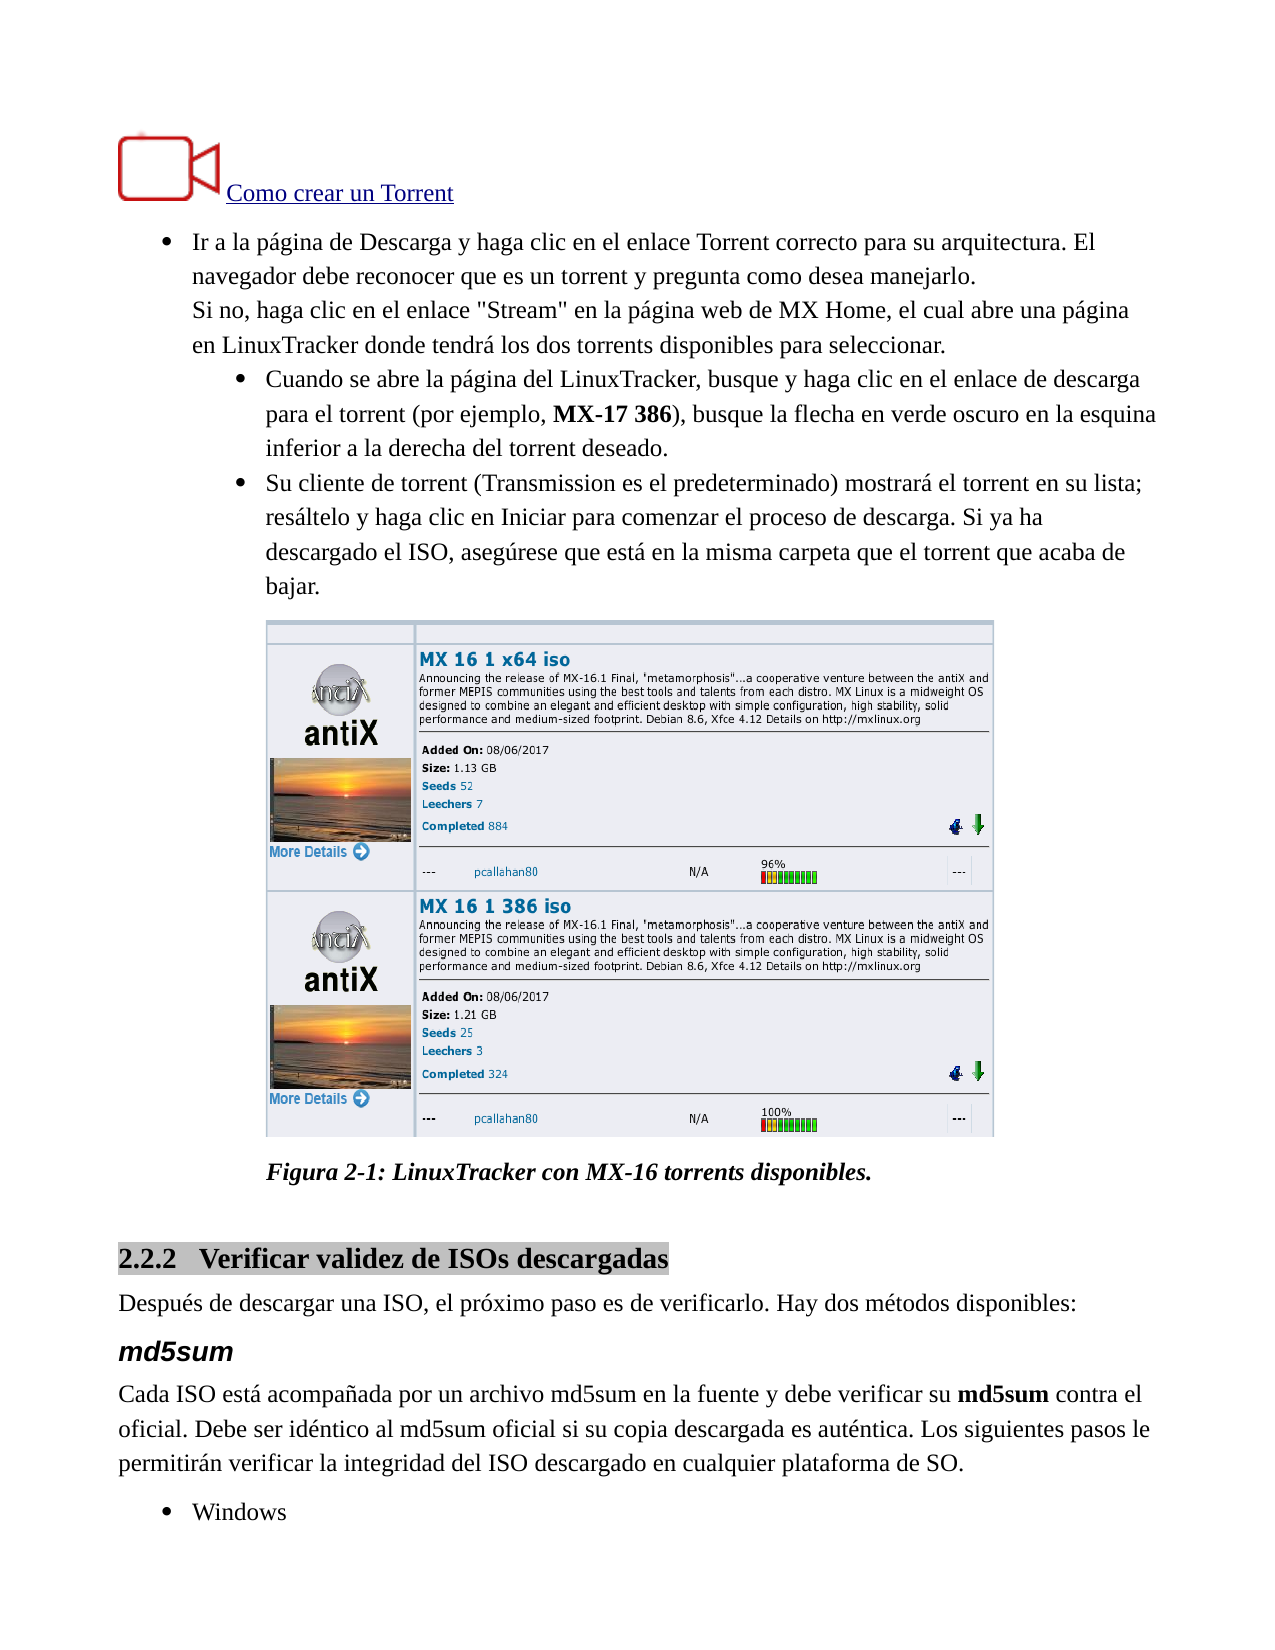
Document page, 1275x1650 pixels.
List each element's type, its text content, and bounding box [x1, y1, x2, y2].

text Después de descargar una ISO, el próximo paso es de verificarlo. Hay dos métodos disponibles: [118, 1288, 1157, 1316]
text Si no, haga clic en el enlace "Stream" en la página web de MX Home, el cual abre una página en LinuxTracker donde tendrá los dos torrents disponibles para seleccionar. [192, 296, 1157, 359]
subtitle md5sum [118, 1334, 1157, 1367]
picture [118, 118, 220, 201]
text Como crear un Torrent [118, 118, 1157, 206]
list Cuando se abre la página del LinuxTracker, busque y haga clic en el enlace de descarga para el torrent (por ejemplo, MX-17 386), busque la flecha en verde oscuro en la esquina inferior a la derecha del torrent deseado. [236, 364, 1157, 462]
list Ir a la página de Descarga y haga clic en el enlace Torrent correcto para su arquitectura. El navegador debe reconocer que es un torrent y pregunta como desea manejarlo. [162, 227, 1157, 290]
list Windows [162, 1497, 1157, 1526]
text Figura 2-1: LinuxTracker con MX-16 torrents disponibles. [118, 1157, 1157, 1186]
text Cada ISO está acompañada por un archivo md5sum en la fuente y debe verificar su md5sum contra el oficial. Debe ser idéntico al md5sum oficial si su copia descargada es auténtica. Los siguientes pasos le permitirán verificar la integridad del ISO descargado en cualquier plataforma de SO. [118, 1379, 1157, 1477]
list Su cliente de torrent (Transmission es el predeterminado) mostrará el torrent en su lista; resáltelo y haga clic en Iniciar para comenzar el proceso de descarga. Si ya ha descargado el ISO, asegúrese que está en la misma carpeta que el torrent que acaba de bajar. [236, 468, 1157, 600]
picture [265, 620, 995, 1137]
subtitle 2.2.2 Verificar validez de ISOs descargadas [669, 1242, 1157, 1275]
